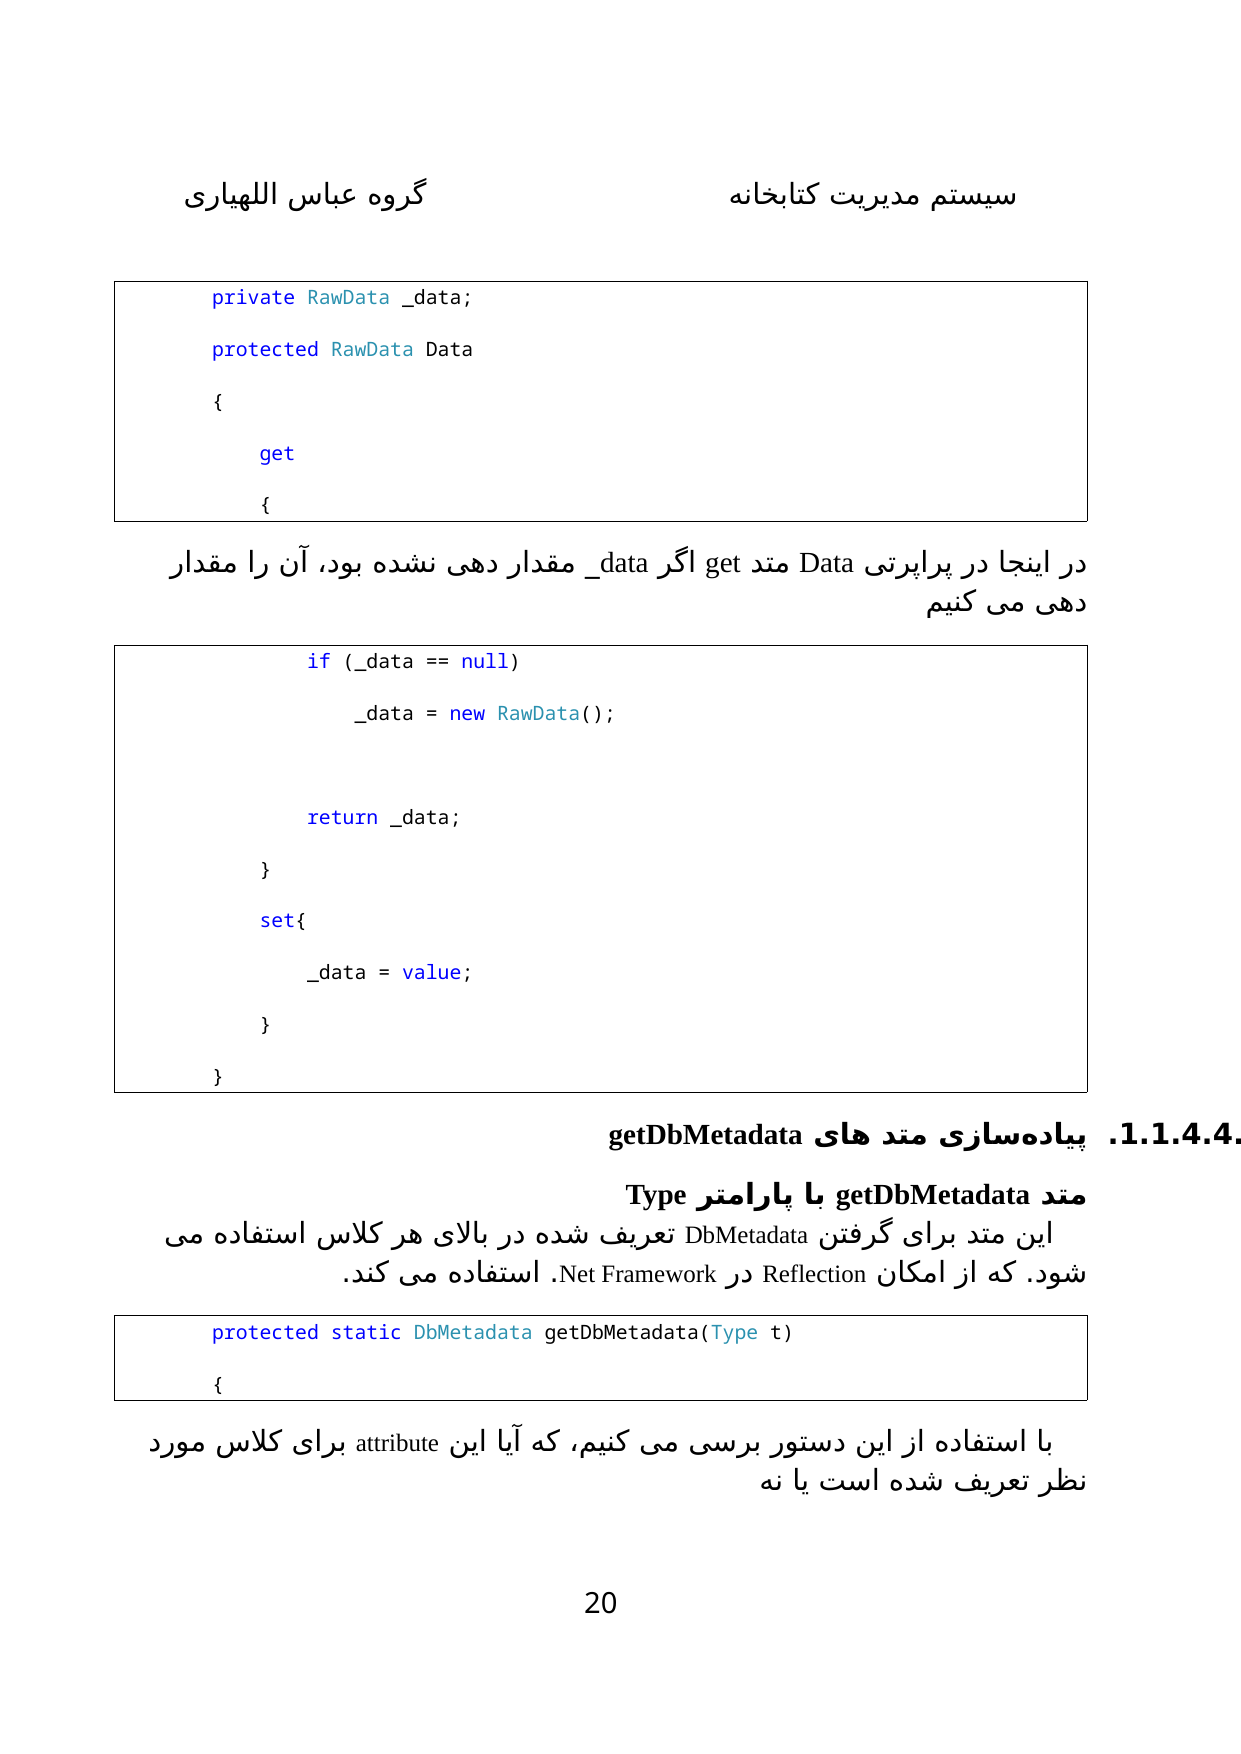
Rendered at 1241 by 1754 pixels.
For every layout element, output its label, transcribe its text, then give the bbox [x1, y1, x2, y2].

text با استفاده از این دستور برسی می کنیم، که آیا این attribute برای کلاس مورد نظر تعریف شده است یا نه [114, 1425, 1087, 1498]
text { [115, 1367, 1087, 1400]
text set{ [115, 903, 1087, 933]
text return _data; [115, 800, 1087, 830]
text { [115, 384, 1087, 414]
text } [115, 1007, 1087, 1037]
text protected static DbMetadata getDbMetadata(Type t) [115, 1316, 1087, 1345]
text در اینجا در پراپرتی Data متد get اگر data_ مقدار دهی نشده بود، آن را مقدار دهی می کنیم [114, 546, 1087, 619]
text } [115, 852, 1087, 882]
text این متد برای گرفتن DbMetadata تعریف شده در بالای هر کلاس استفاده می شود. که از امکان Reflection در Net Framework. استفاده می کند. [114, 1216, 1087, 1289]
text } [115, 1059, 1087, 1092]
text get [115, 436, 1087, 466]
text private RawData _data; [115, 282, 1087, 311]
text _data = new RawData(); [115, 696, 1087, 726]
text protected RawData Data [115, 332, 1087, 362]
text _data = value; [115, 955, 1087, 985]
text if (_data == null) [115, 646, 1087, 675]
subtitle پیاده‌سازی متد های getDbMetadata [114, 1117, 1087, 1151]
text { [115, 488, 1087, 521]
subtitle متد getDbMetadata با پارامتر Type [114, 1177, 1087, 1211]
